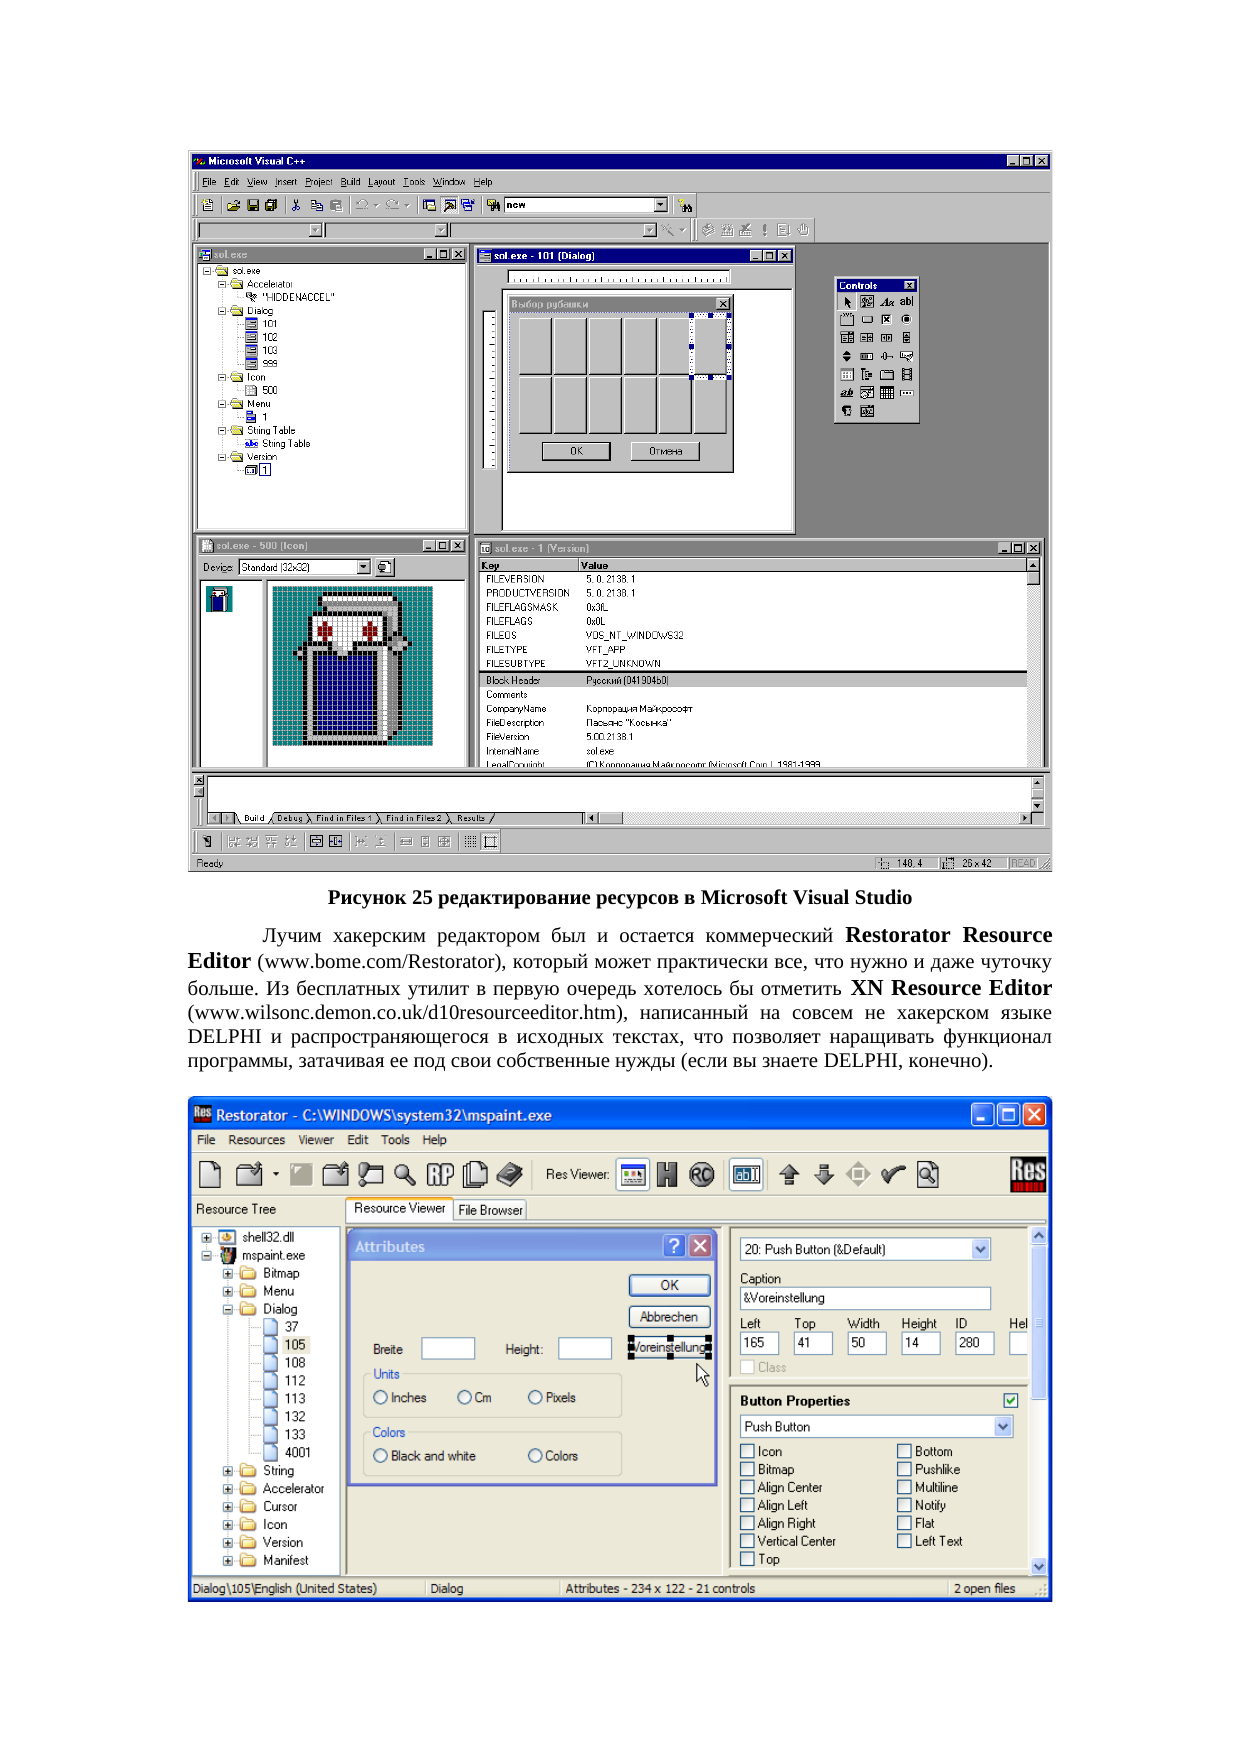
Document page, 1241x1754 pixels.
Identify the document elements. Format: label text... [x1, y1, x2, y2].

text Лучим хакерским редактором был и остается коммерческий Restorator Resource Editor (www.bome.com/Restorator), который может практически все, что нужно и даже чуточку больше. Из бесплатных утилит в первую очередь хотелось бы отметить XN Resource Editor (www.wilsonc.demon.co.uk/d10resourceeditor.htm), написанный на совсем не хакерском языке DELPHI и распространяющегося в исходных текстах, что позволяет наращивать функционал программы, затачивая ее под свои собственные нужды (если вы знаете DELPHI, конечно). [187, 921, 1053, 1072]
picture [188, 150, 1053, 872]
text Рисунок 25 редактирование ресурсов в Microsoft Visual Studio [187, 885, 1053, 909]
picture [187, 1096, 1053, 1602]
